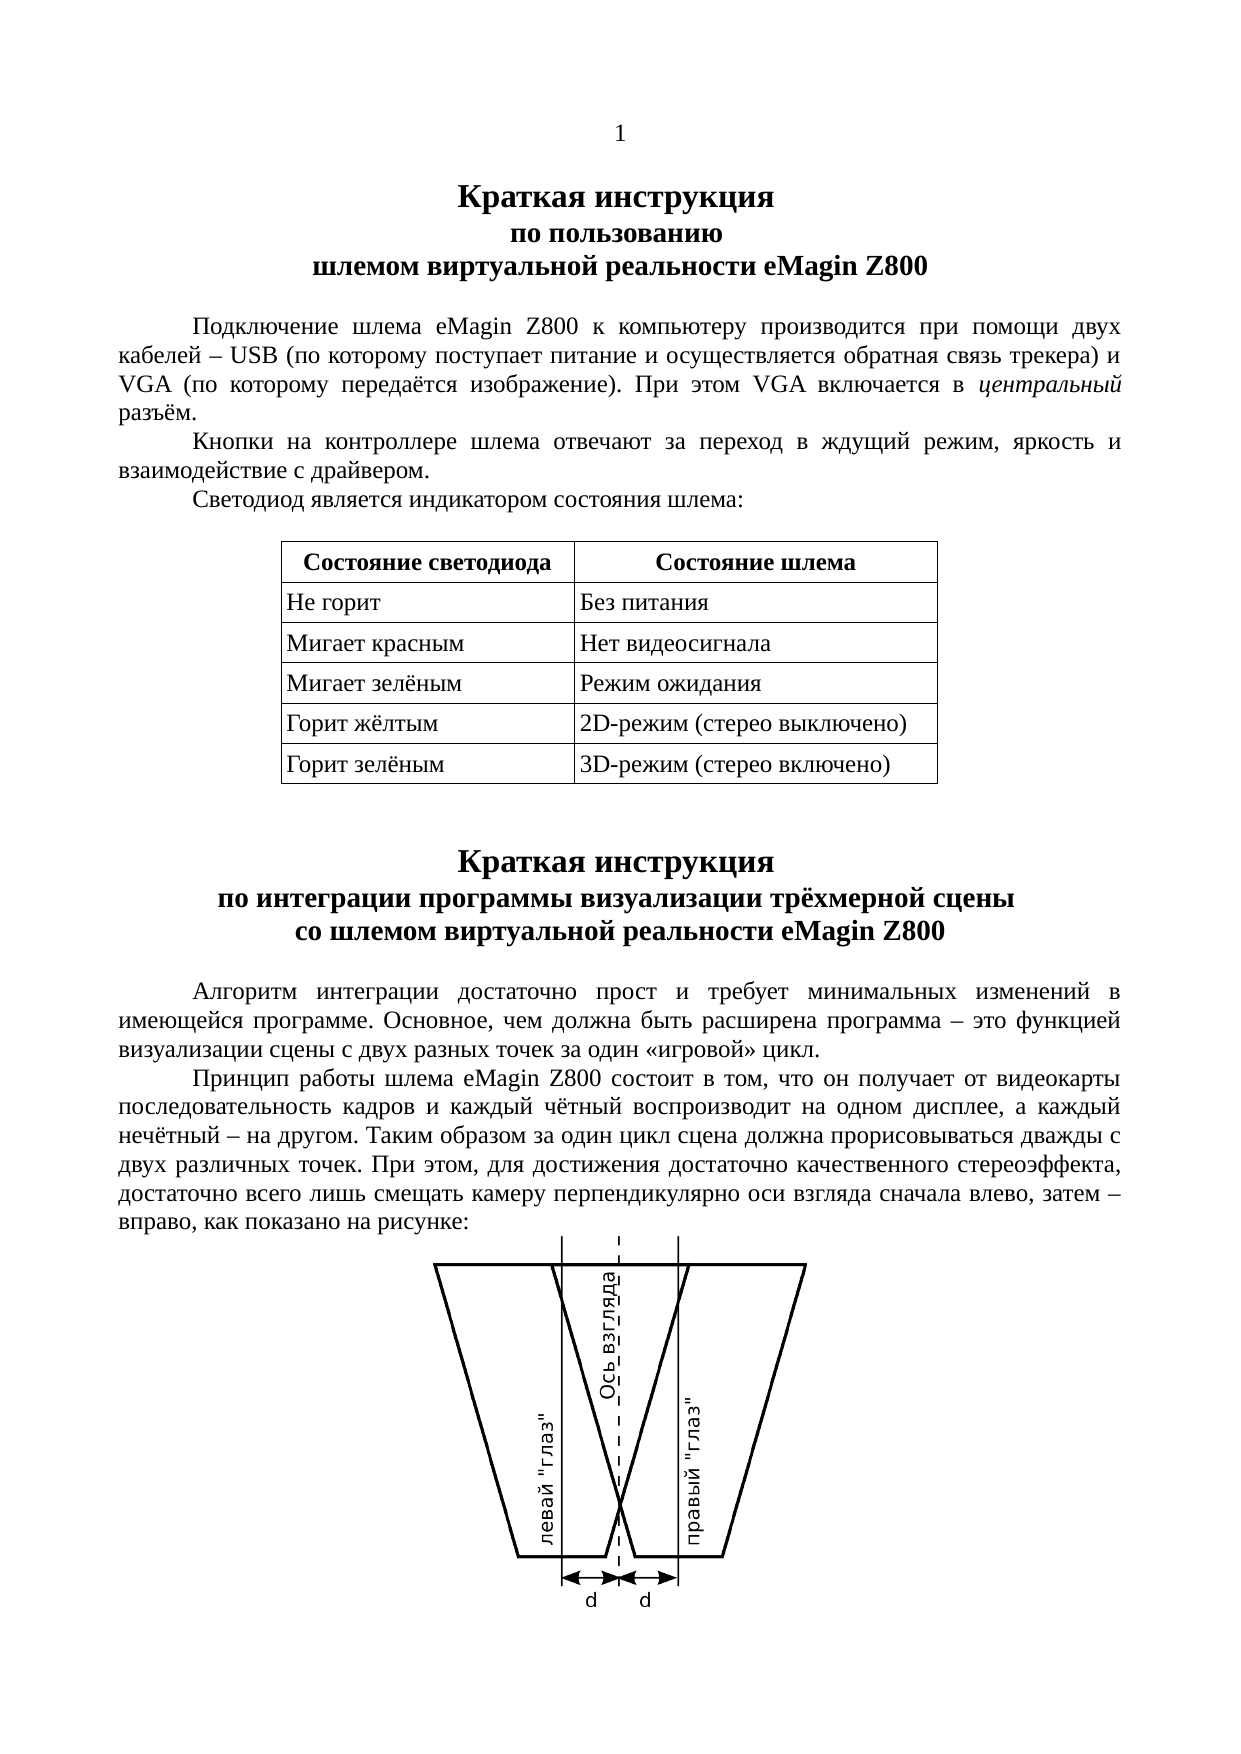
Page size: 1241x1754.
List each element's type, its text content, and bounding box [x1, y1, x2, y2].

table_cell Режим ожидания [575, 663, 937, 702]
table_cell Горит зелёным [282, 744, 574, 783]
table_cell 2D-режим (стерео выключено) [575, 704, 937, 743]
table_header Состояние светодиода [282, 542, 574, 582]
table_cell Мигает зелёным [282, 663, 574, 702]
table_cell Горит жёлтым [282, 704, 574, 743]
table_cell Нет видеосигнала [575, 623, 937, 662]
picture [433, 1235, 807, 1607]
text Принцип работы шлема eMagin Z800 состоит в том, что он получает от видеокарты последовательность кадров и каждый чётный воспроизводит на одном дисплее, а каждый нечётный – на другом. Таким образом за один цикл сцена должна прорисовываться дважды с двух различных точек. При этом, для достижения достаточно качественного стереоэффекта, достаточно всего лишь смещать камеру перпендикулярно оси взгляда сначала влево, затем – вправо, как показано на рисунке: [118, 1063, 1122, 1235]
text Подключение шлема eMagin Z800 к компьютеру производится при помощи двух кабелей – USB (по которому поступает питание и осуществляется обратная связь трекера) и VGA (по которому передаётся изображение). При этом VGA включается в центральный разъём. [118, 311, 1122, 426]
table_header Состояние шлема [575, 542, 937, 582]
table_cell Без питания [575, 583, 937, 622]
text Светодиод является индикатором состояния шлема: [118, 484, 1122, 512]
text Краткая инструкция по пользованию шлемом виртуальной реальности eMagin Z800 [118, 176, 1122, 282]
text Кнопки на контроллере шлема отвечают за переход в ждущий режим, яркость и взаимодействие с драйвером. [118, 426, 1122, 484]
text Краткая инструкция по интеграции программы визуализации трёхмерной сцены со шлемом виртуальной реальности eMagin Z800 [118, 841, 1122, 947]
table_cell Мигает красным [282, 623, 574, 662]
table_cell Не горит [282, 583, 574, 622]
table_cell 3D-режим (стерео включено) [575, 744, 937, 783]
text Алгоритм интеграции достаточно прост и требует минимальных изменений в имеющейся программе. Основное, чем должна быть расширена программа – это функцией визуализации сцены с двух разных точек за один «игровой» цикл. [118, 976, 1122, 1063]
